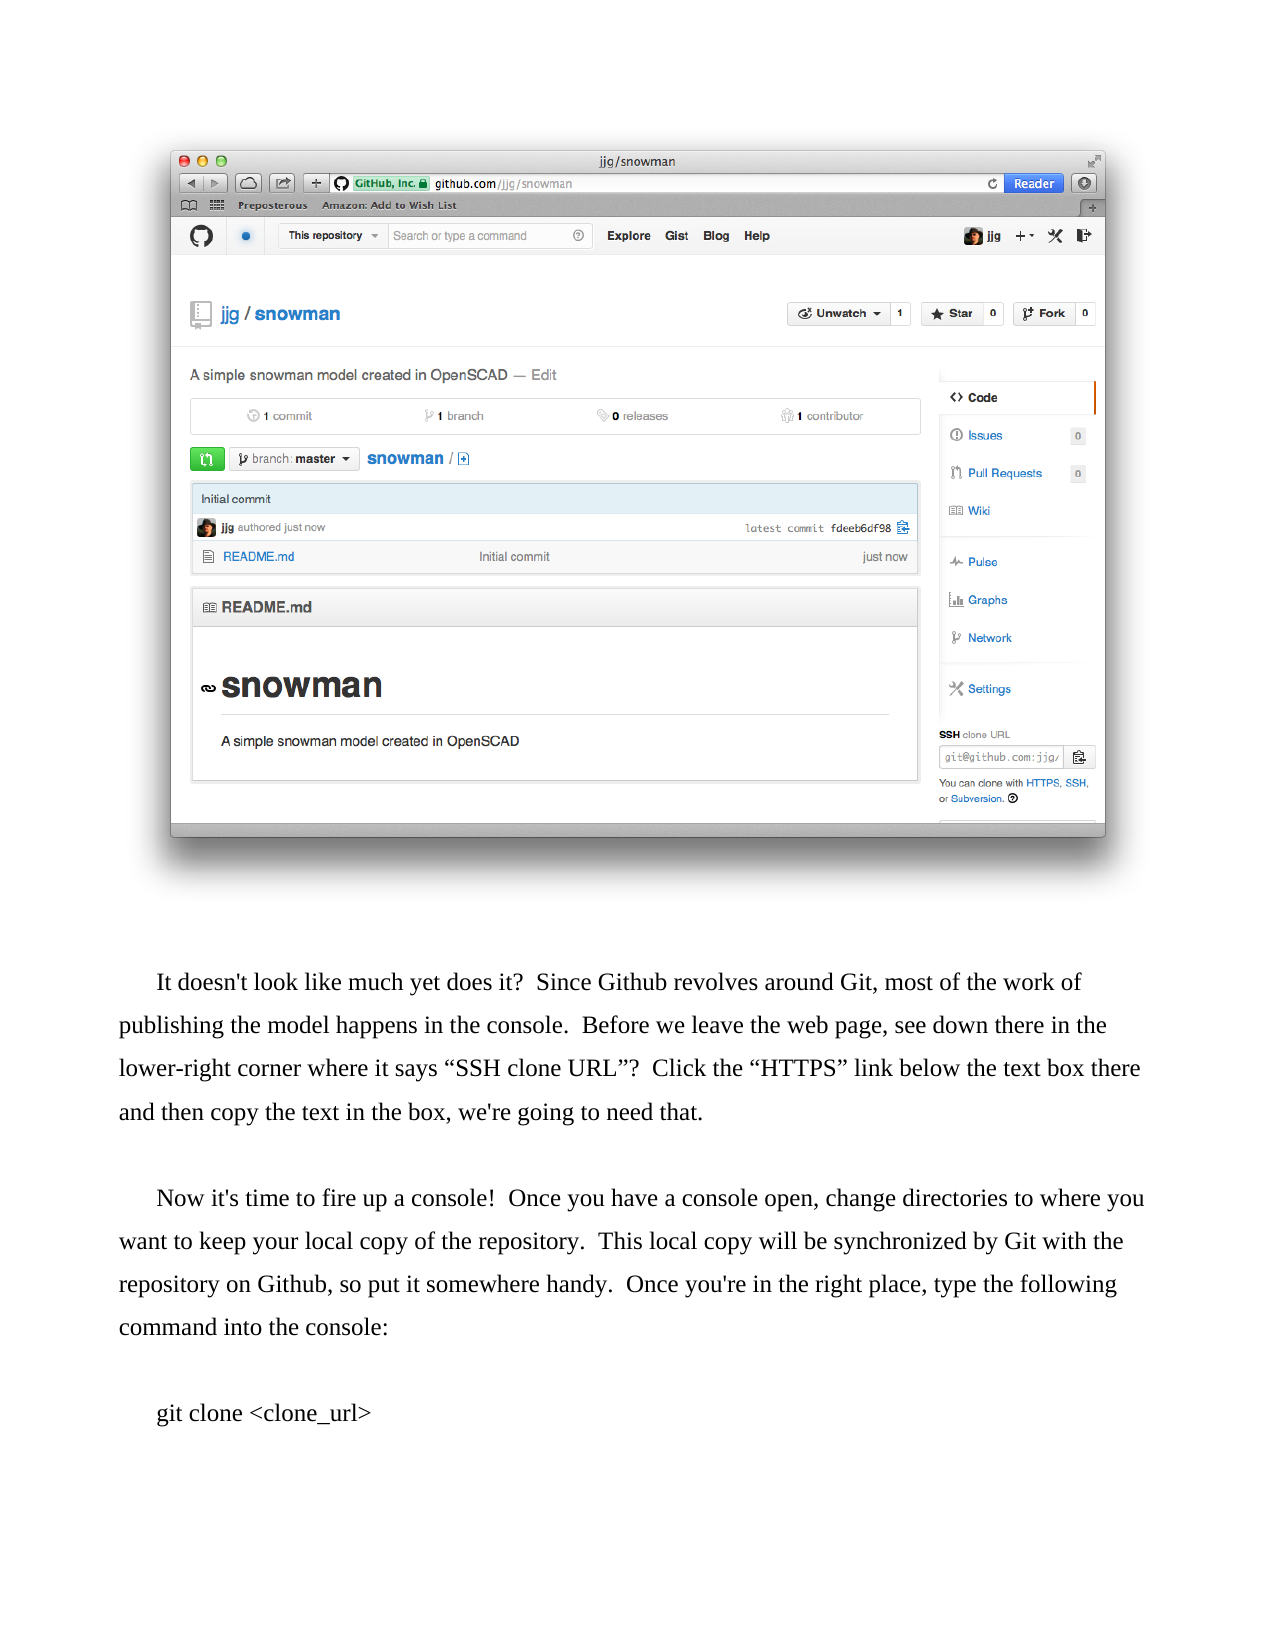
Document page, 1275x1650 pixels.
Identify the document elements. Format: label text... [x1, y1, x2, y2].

picture [118, 118, 1157, 910]
text git clone <clone_url> [118, 1398, 1156, 1427]
text It doesn't look like much yet does it? Since Github revolves around Git, most of the work of publishing the model happens in the console. Before we leave the web page, see down there in the lower-right corner where it says “SSH clone URL”? Click the “HTTPS” link below the text box there and then copy the text in the box, we're going to need that. [118, 967, 1156, 1125]
text Now it's time to fire up a console! Once you have a console open, change directories to where you want to keep your local copy of the repository. This local copy will be synchronized by Git with the repository on Github, so put it somewhere handy. Once you're in the right place, type the following command into the console: [118, 1183, 1156, 1341]
